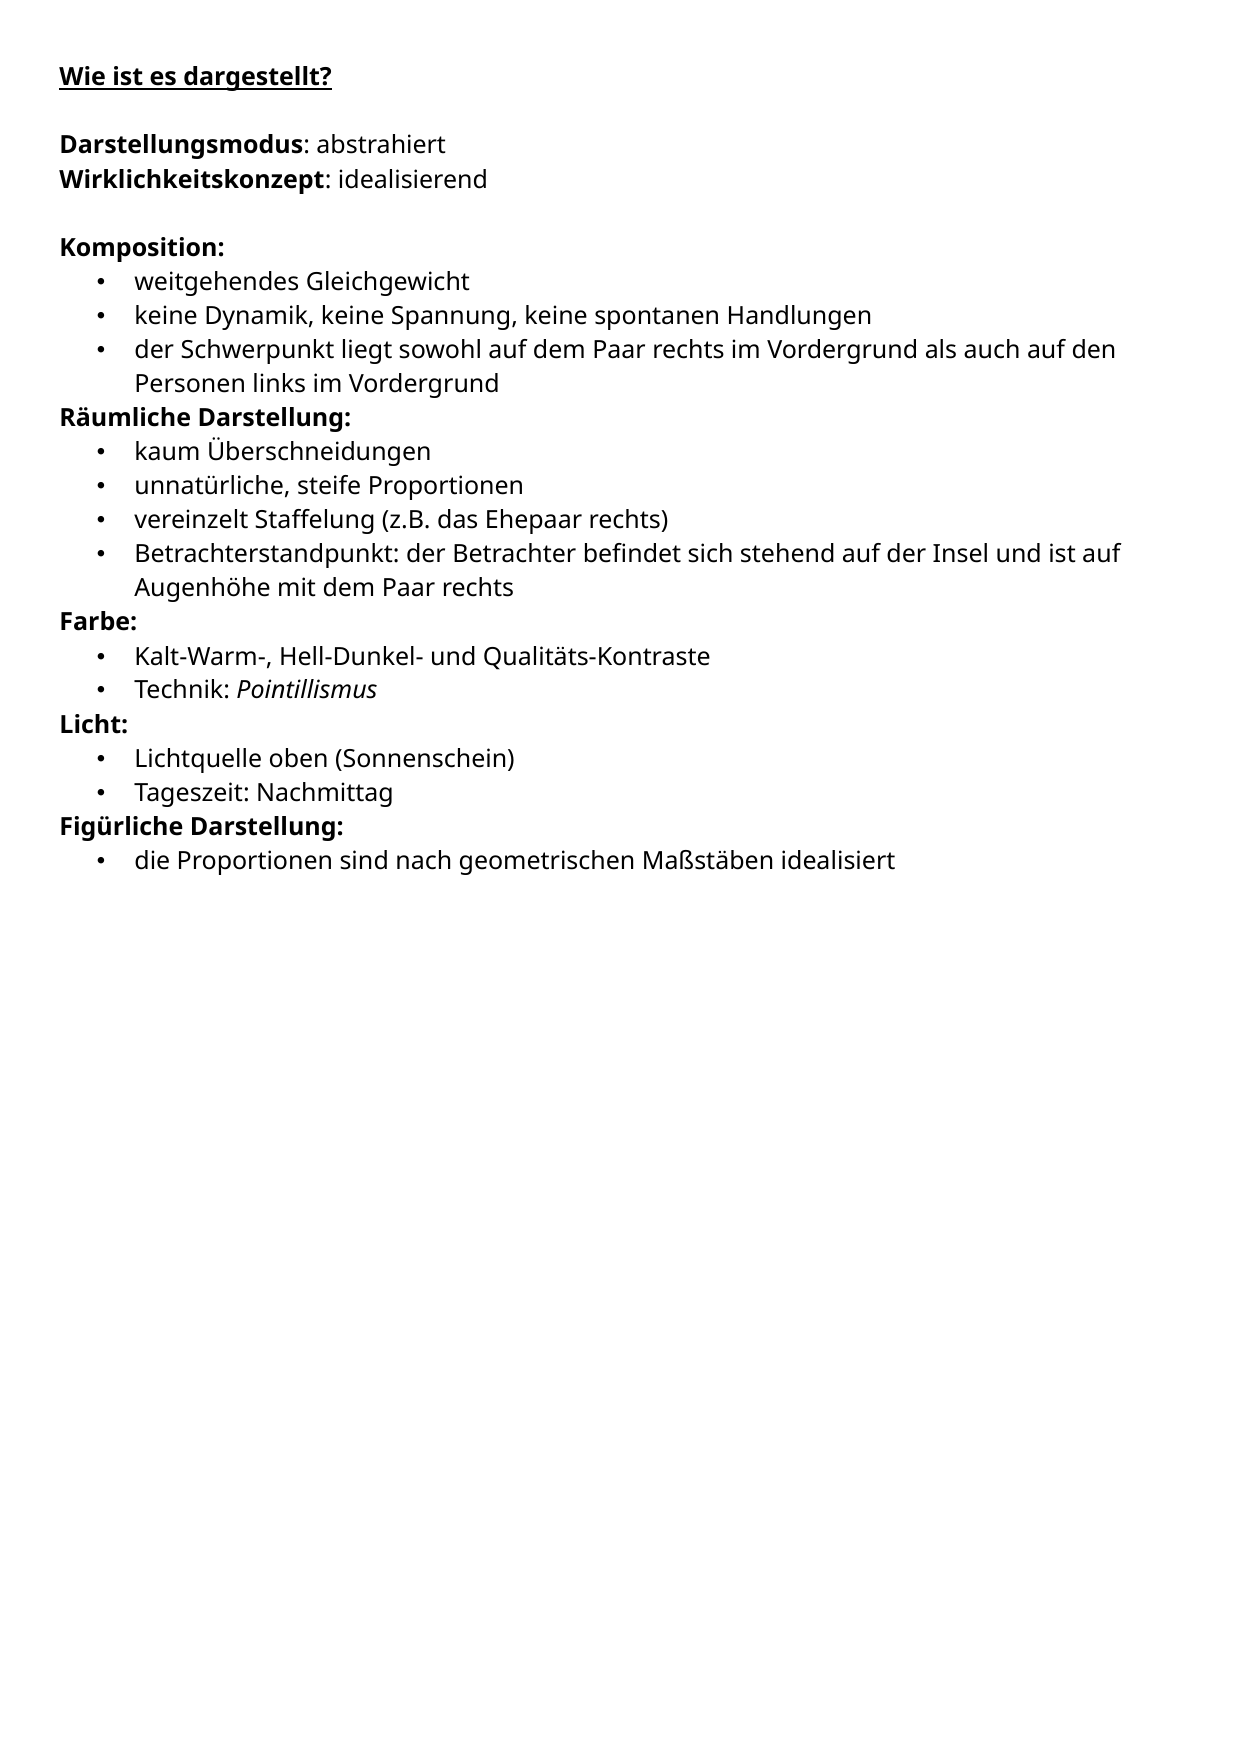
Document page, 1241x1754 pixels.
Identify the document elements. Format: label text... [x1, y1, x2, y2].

list Kalt-Warm-, Hell-Dunkel- und Qualitäts-Kontraste [97, 638, 1181, 672]
list Betrachterstandpunkt: der Betrachter befindet sich stehend auf der Insel und ist auf Augenhöhe mit dem Paar rechts [97, 536, 1181, 604]
text Farbe: [59, 604, 1181, 638]
list kaum Überschneidungen [97, 434, 1181, 468]
text Figürliche Darstellung: [59, 808, 1181, 842]
list der Schwerpunkt liegt sowohl auf dem Paar rechts im Vordergrund als auch auf den Personen links im Vordergrund [97, 332, 1181, 400]
text Komposition: [59, 229, 1181, 263]
list vereinzelt Staffelung (z.B. das Ehepaar rechts) [97, 502, 1181, 536]
list Lichtquelle oben (Sonnenschein) [97, 740, 1181, 774]
text Räumliche Darstellung: [59, 400, 1181, 434]
list keine Dynamik, keine Spannung, keine spontanen Handlungen [97, 297, 1181, 332]
list unnatürliche, steife Proportionen [97, 468, 1181, 502]
list weitgehendes Gleichgewicht [97, 263, 1181, 297]
text Licht: [59, 706, 1181, 740]
text Darstellungsmodus: abstrahiert [59, 127, 1181, 161]
list Tageszeit: Nachmittag [97, 774, 1181, 808]
list Technik: Pointillismus [97, 672, 1181, 706]
text Wirklichkeitskonzept: idealisierend [59, 161, 1181, 195]
list die Proportionen sind nach geometrischen Maßstäben idealisiert [97, 842, 1181, 877]
text Wie ist es dargestellt? [59, 59, 1181, 93]
